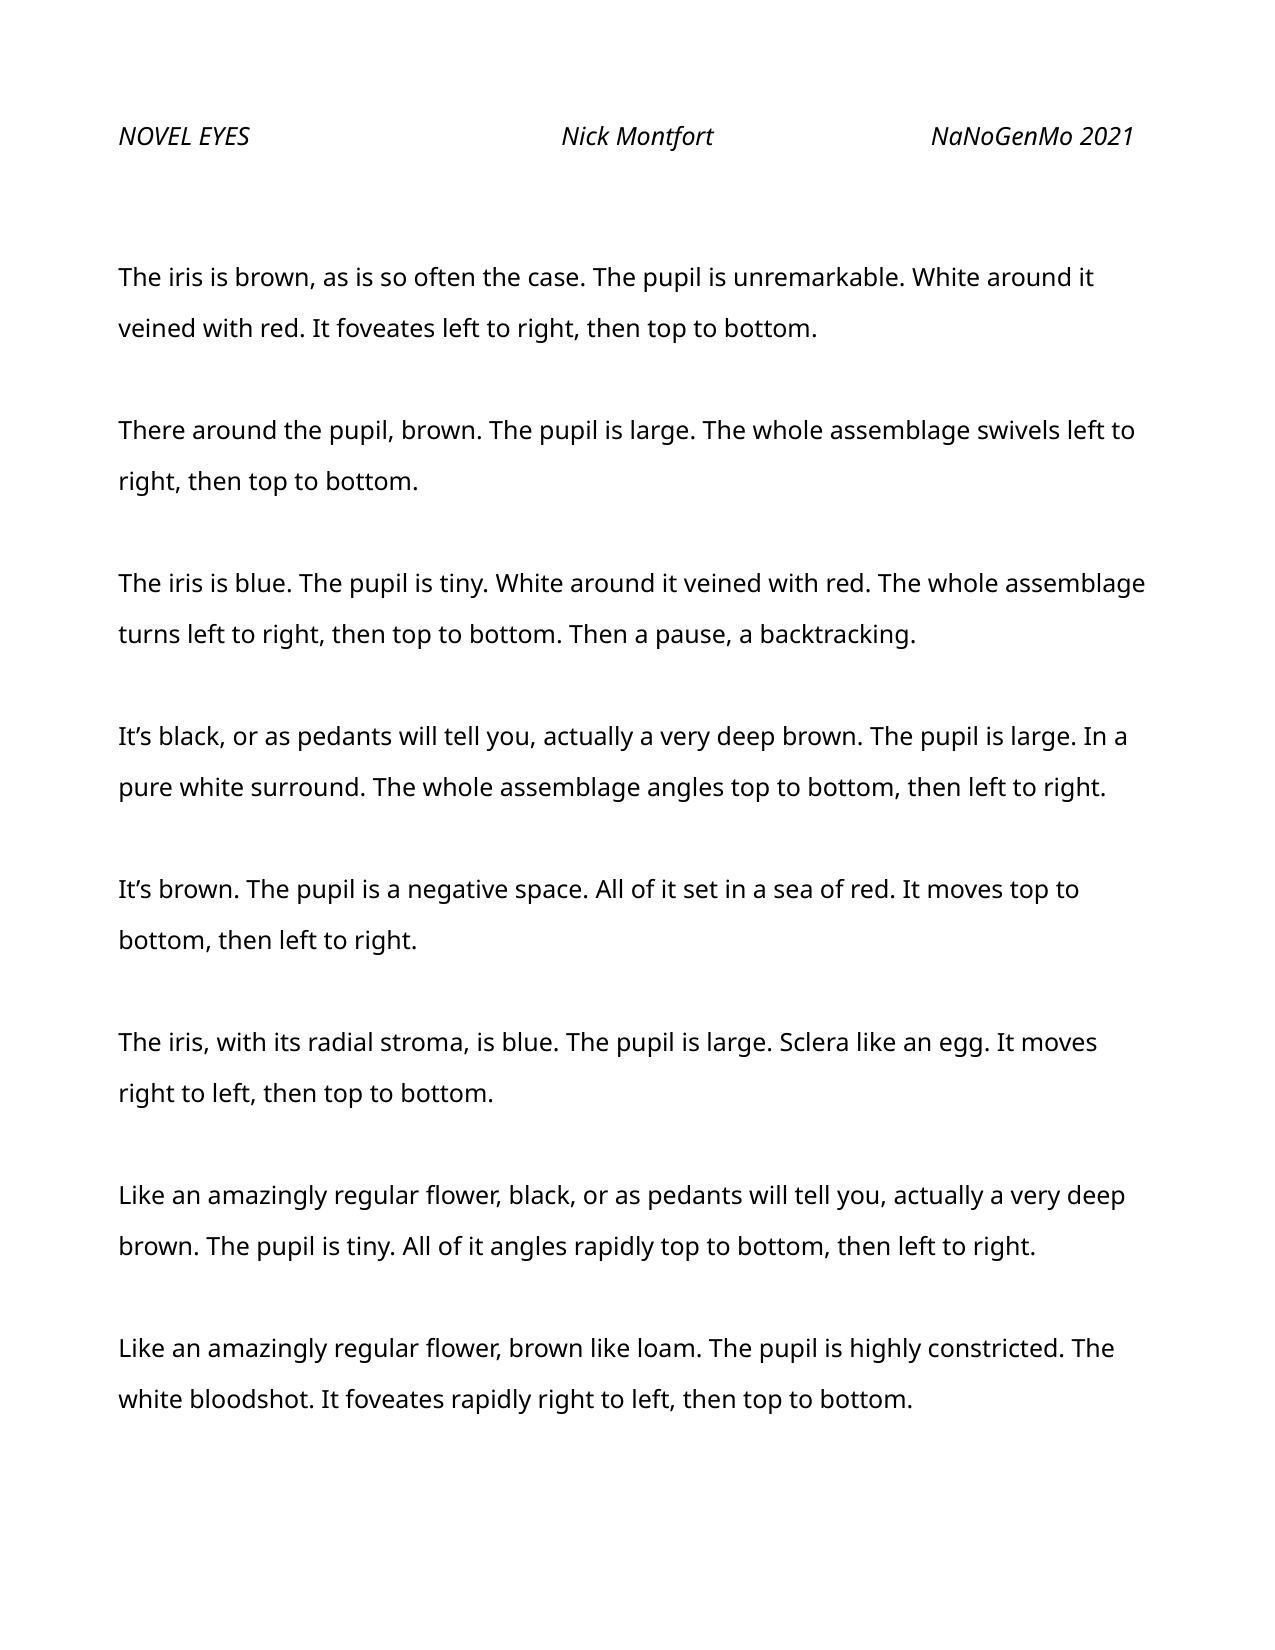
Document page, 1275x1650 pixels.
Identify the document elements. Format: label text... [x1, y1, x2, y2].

text There around the pupil, brown. The pupil is large. The whole assemblage swivels left to right, then top to bottom. [118, 412, 1157, 497]
text It’s black, or as pedants will tell you, actually a very deep brown. The pupil is large. In a pure white surround. The whole assemblage angles top to bottom, then left to right. [118, 718, 1157, 804]
text The iris, with its radial stroma, is blue. The pupil is large. Sclera like an egg. It moves right to left, then top to bottom. [118, 1025, 1157, 1110]
text The iris is blue. The pupil is tiny. White around it veined with red. The whole assemblage turns left to right, then top to bottom. Then a pause, a backtracking. [118, 565, 1157, 651]
text It’s brown. The pupil is a negative space. All of it set in a sea of red. It moves top to bottom, then left to right. [118, 872, 1157, 957]
text The iris is brown, as is so often the case. The pupil is unremarkable. White around it veined with red. It foveates left to right, then top to bottom. [118, 259, 1157, 344]
text Like an amazingly regular flower, black, or as pedants will tell you, actually a very deep brown. The pupil is tiny. All of it angles rapidly top to bottom, then left to right. [118, 1178, 1157, 1263]
text Like an amazingly regular flower, brown like loam. The pupil is highly constricted. The white bloodshot. It foveates rapidly right to left, then top to bottom. [118, 1331, 1157, 1416]
